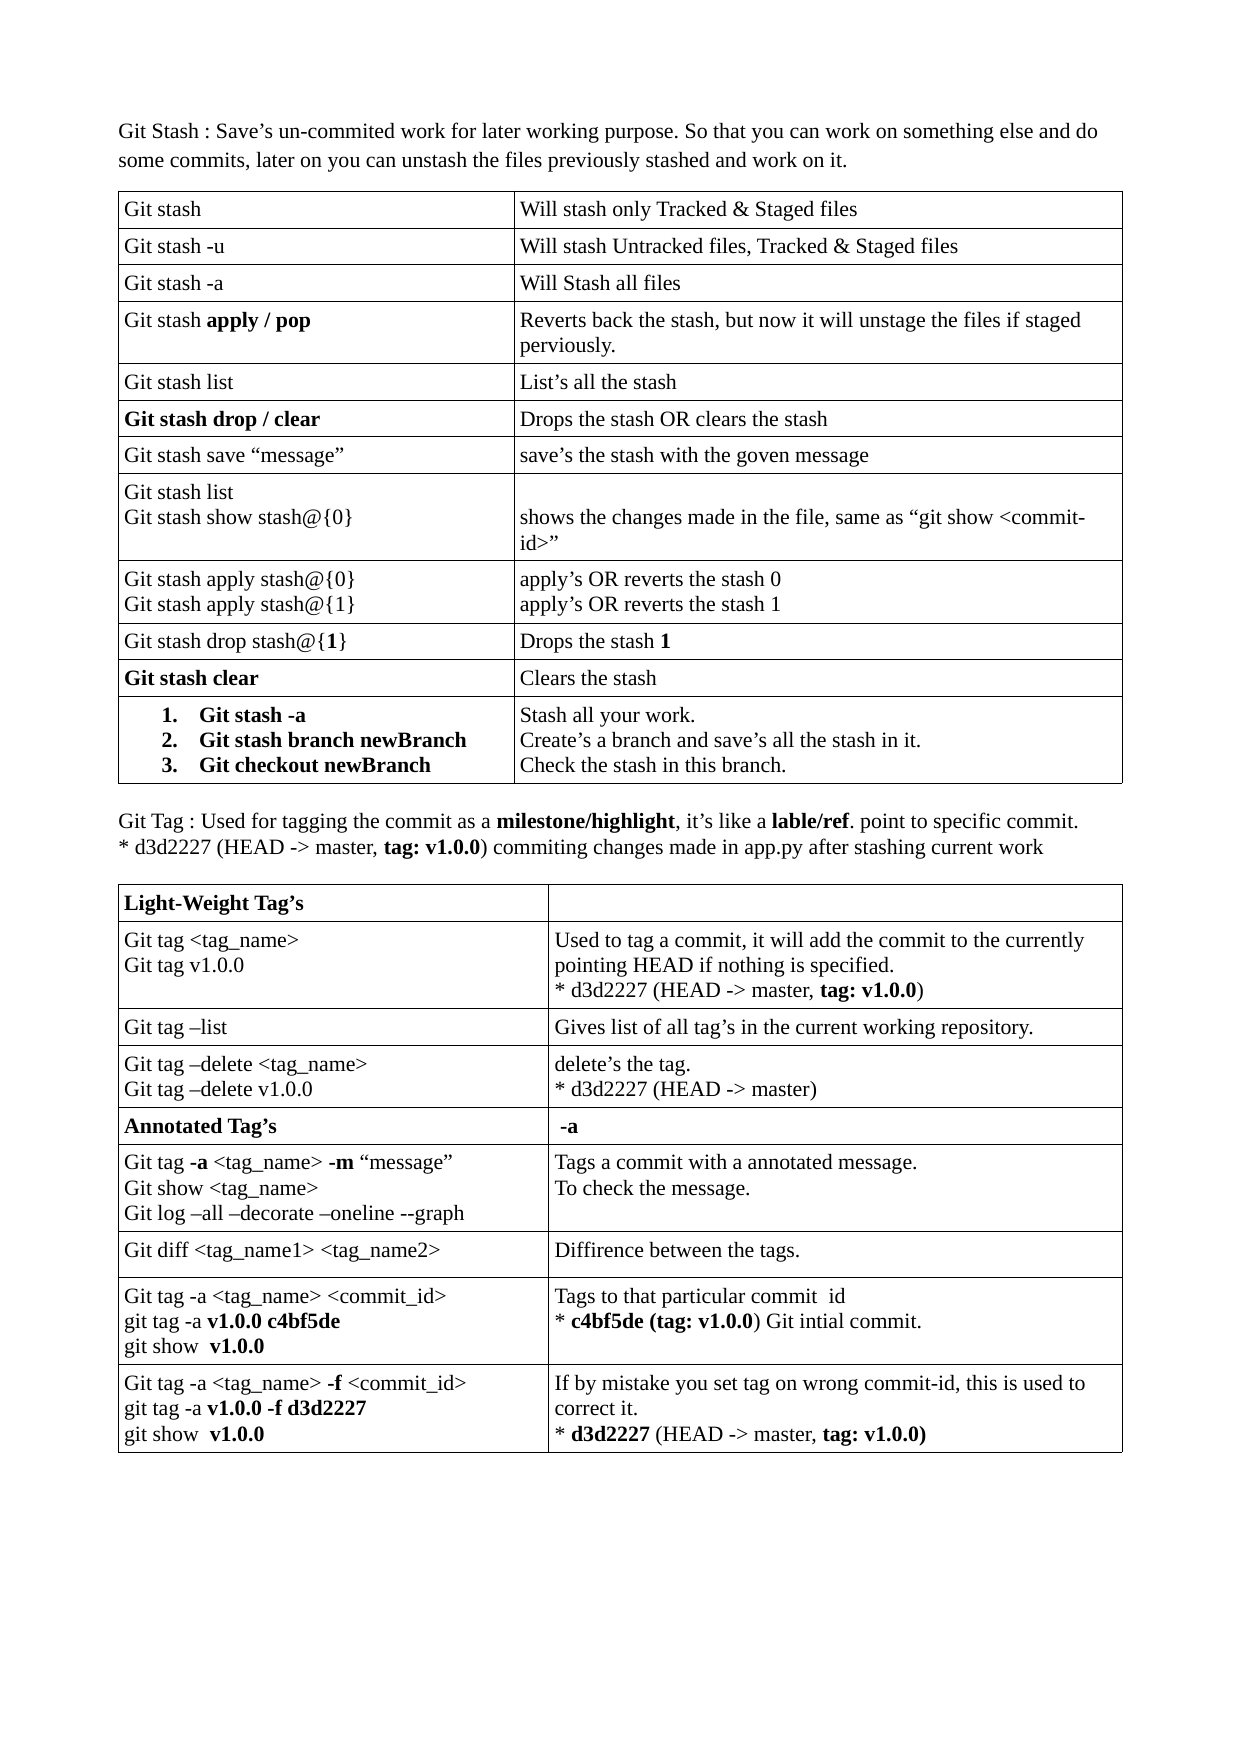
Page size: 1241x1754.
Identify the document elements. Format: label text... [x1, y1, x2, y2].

table_cell Tags to that particular commit id * c4bf5de (tag: v1.0.0) Git intial commit. [549, 1278, 1122, 1364]
table_cell Drops the stash OR clears the stash [515, 401, 1122, 436]
table_cell Git stash apply stash@{0} Git stash apply stash@{1} [119, 561, 514, 622]
table_cell Tags a commit with a annotated message. To check the message. [549, 1145, 1122, 1231]
table_header [549, 885, 1122, 921]
table_cell Clears the stash [515, 660, 1122, 696]
table_cell save’s the stash with the goven message [515, 437, 1122, 473]
table_cell Will Stash all files [515, 265, 1122, 301]
table_cell Reverts back the stash, but now it will unstage the files if staged perviously. [515, 302, 1122, 363]
table_cell Git tag –delete <tag_name> Git tag –delete v1.0.0 [119, 1046, 548, 1107]
table_cell Git diff <tag_name1> <tag_name2> [119, 1232, 548, 1277]
table_cell Diffirence between the tags. [549, 1232, 1122, 1277]
table_header Light-Weight Tag’s [119, 885, 548, 921]
text * d3d2227 (HEAD -> master, tag: v1.0.0) commiting changes made in app.py after stashing current work [118, 834, 1122, 859]
table_cell Git stash -a Git stash branch newBranch Git checkout newBranch [119, 697, 514, 783]
table_cell Used to tag a commit, it will add the commit to the currently pointing HEAD if nothing is specified. * d3d2227 (HEAD -> master, tag: v1.0.0) [549, 922, 1122, 1008]
table_cell Git stash -u [119, 229, 514, 264]
table_cell Git stash drop / clear [119, 401, 514, 436]
table_cell Annotated Tag’s [119, 1108, 548, 1143]
table_cell Stash all your work. Create’s a branch and save’s all the stash in it. Check the stash in this branch. [515, 697, 1122, 783]
table_cell Git tag -a <tag_name> -f <commit_id> git tag -a v1.0.0 -f d3d2227 git show v1.0.0 [119, 1365, 548, 1452]
table_cell Will stash Untracked files, Tracked & Staged files [515, 229, 1122, 264]
text Git Stash : Save’s un-commited work for later working purpose. So that you can work on something else and do some commits, later on you can unstash the files previously stashed and work on it. [118, 118, 1122, 172]
table_cell Git tag -a <tag_name> -m “message” Git show <tag_name> Git log –all –decorate –oneline --graph [119, 1145, 548, 1231]
table_cell delete’s the tag. * d3d2227 (HEAD -> master) [549, 1046, 1122, 1107]
table_cell Git tag <tag_name> Git tag v1.0.0 [119, 922, 548, 1008]
table_header Will stash only Tracked & Staged files [515, 192, 1122, 227]
table_cell Git stash drop stash@{1} [119, 624, 514, 659]
table_cell -a [549, 1108, 1122, 1143]
table_cell shows the changes made in the file, same as “git show <commit-id>” [515, 474, 1122, 560]
text Git Tag : Used for tagging the commit as a milestone/highlight, it’s like a lable/ref. point to specific commit. [118, 808, 1122, 834]
table_cell apply’s OR reverts the stash 0 apply’s OR reverts the stash 1 [515, 561, 1122, 622]
table_cell Git stash apply / pop [119, 302, 514, 363]
table_cell If by mistake you set tag on wrong commit-id, this is used to correct it. * d3d2227 (HEAD -> master, tag: v1.0.0) [549, 1365, 1122, 1452]
table_cell Git stash -a [119, 265, 514, 301]
table_header Git stash [119, 192, 514, 227]
table_cell Gives list of all tag’s in the current working repository. [549, 1009, 1122, 1045]
table_cell List’s all the stash [515, 364, 1122, 400]
table_cell Git stash clear [119, 660, 514, 696]
table_cell Drops the stash 1 [515, 624, 1122, 659]
table_cell Git tag –list [119, 1009, 548, 1045]
table_cell Git stash list [119, 364, 514, 400]
table_cell Git tag -a <tag_name> <commit_id> git tag -a v1.0.0 c4bf5de git show v1.0.0 [119, 1278, 548, 1364]
table_cell Git stash save “message” [119, 437, 514, 473]
table_cell Git stash list Git stash show stash@{0} [119, 474, 514, 560]
